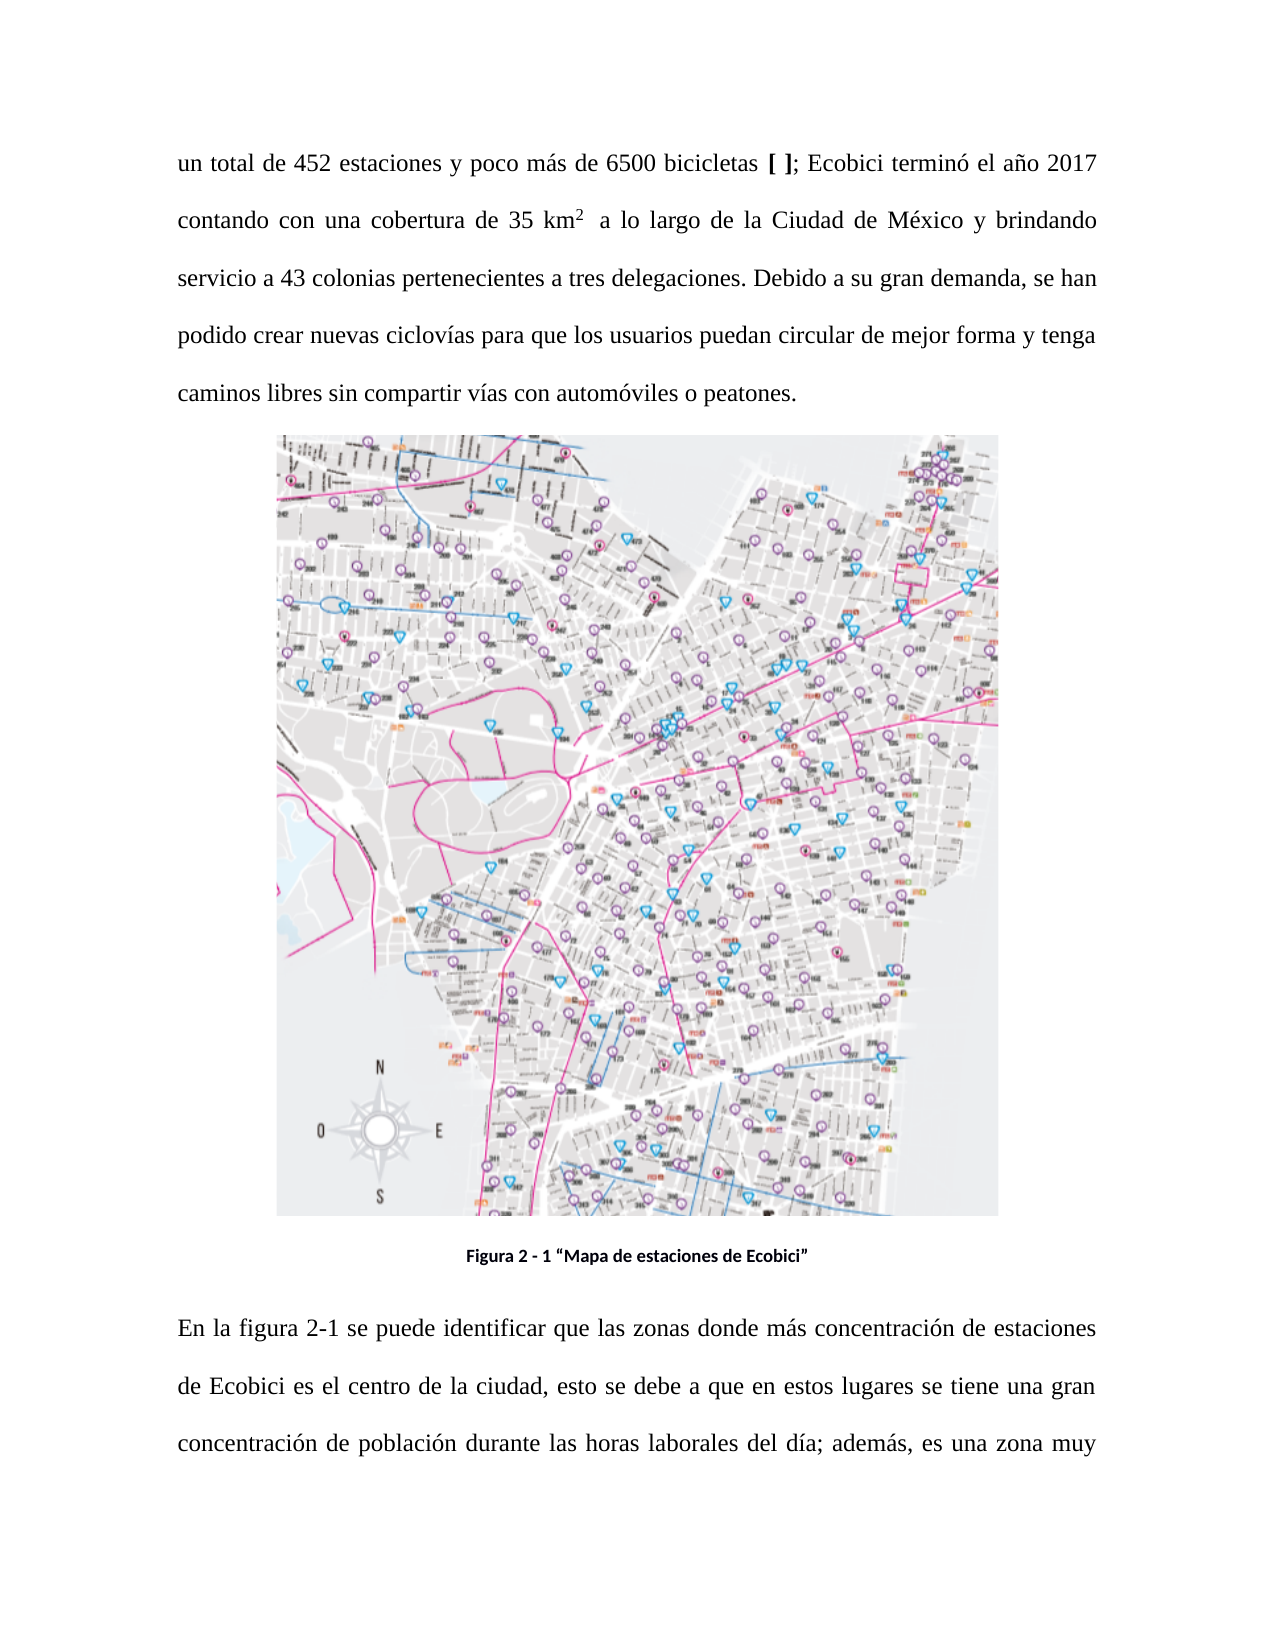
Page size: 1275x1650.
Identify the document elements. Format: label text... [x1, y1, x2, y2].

text En la figura 2-1 se puede identificar que las zonas donde más concentración de estaciones de Ecobici es el centro de la ciudad, esto se debe a que en estos lugares se tiene una gran concentración de población durante las horas laborales del día; además, es una zona muy [177, 1313, 1098, 1457]
text un total de 452 estaciones y poco más de 6500 bicicletas [ ]; Ecobici terminó el año 2017 contando con una cobertura de 35 km2 a lo largo de la Ciudad de México y brindando servicio a 43 colonias pertenecientes a tres delegaciones. Debido a su gran demanda, se han podido crear nuevas ciclovías para que los usuarios puedan circular de mejor forma y tenga caminos libres sin compartir vías con automóviles o peatones. [177, 148, 1098, 406]
text Figura 2 - 1 “Mapa de estaciones de Ecobici” [177, 1244, 1098, 1267]
